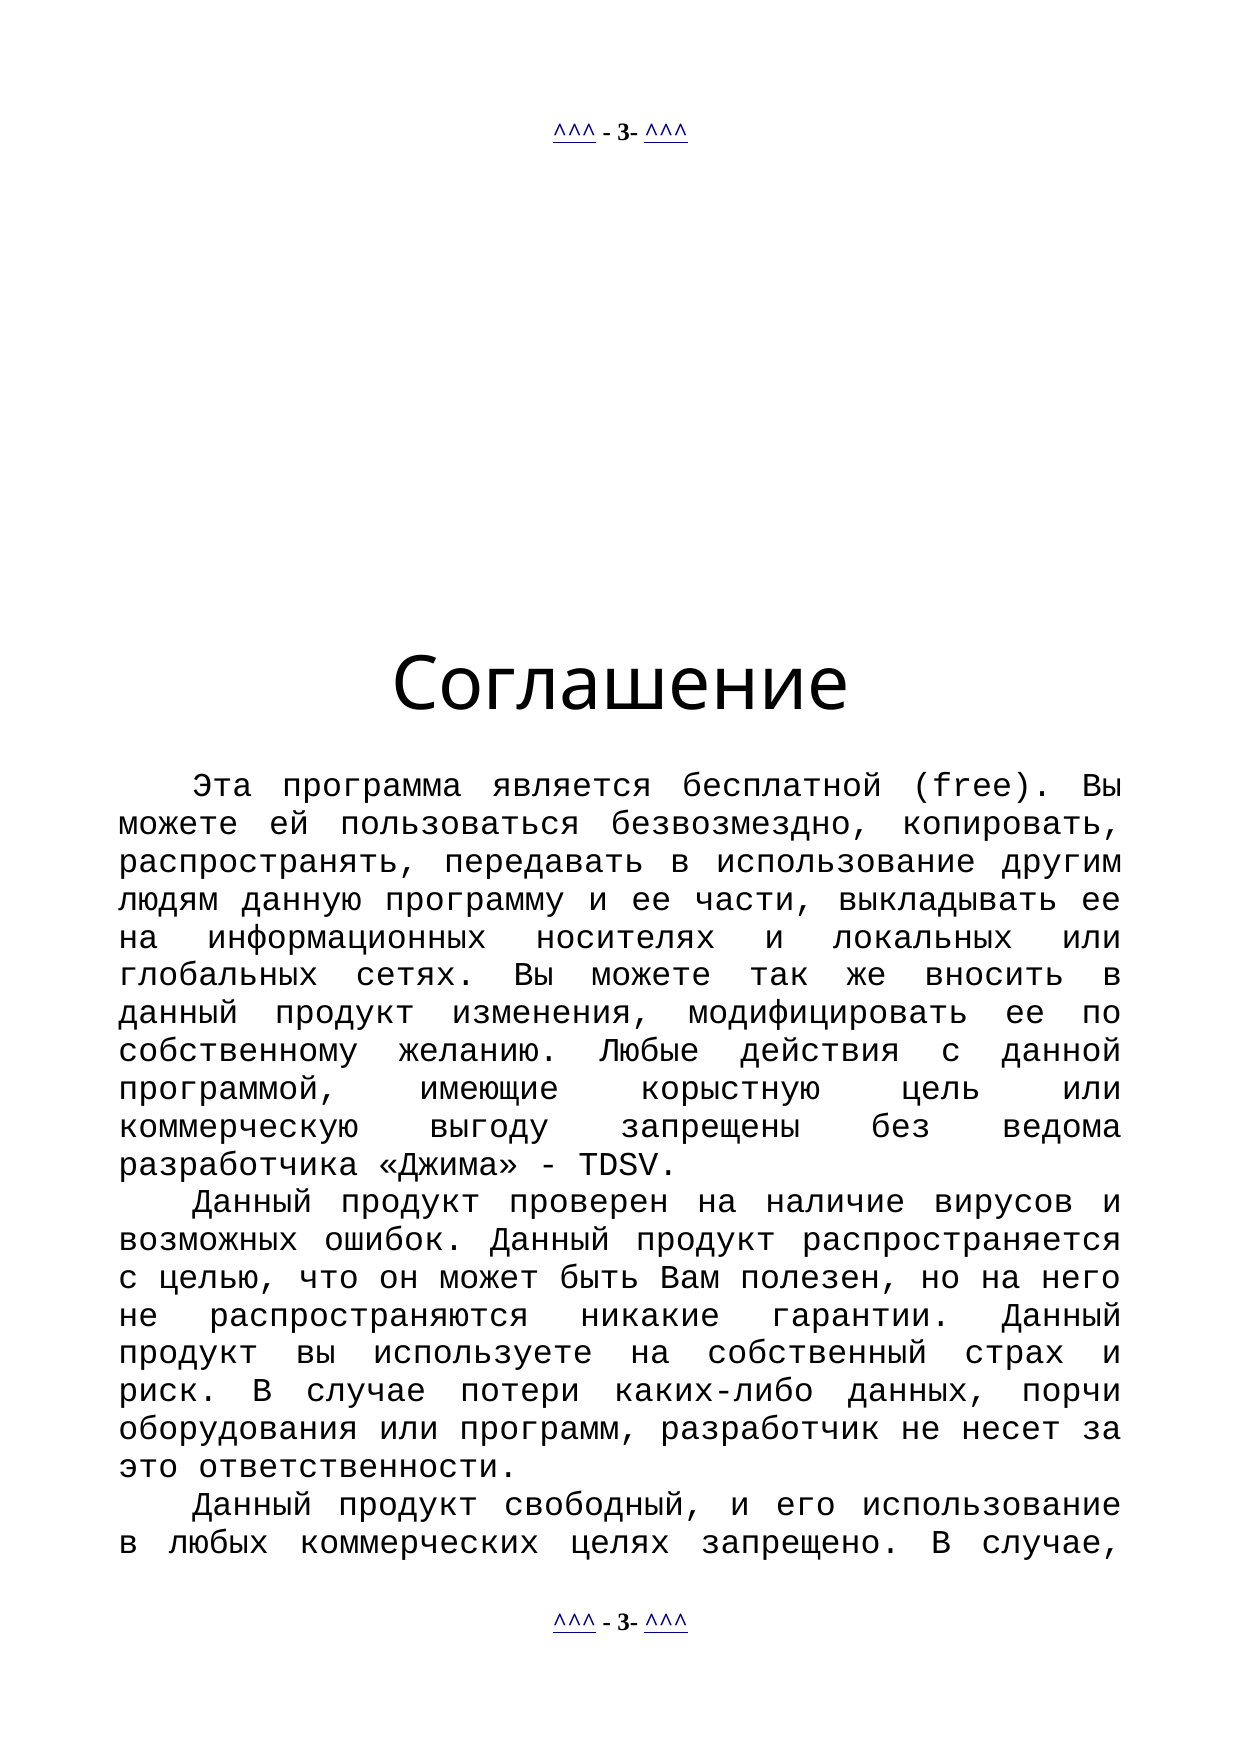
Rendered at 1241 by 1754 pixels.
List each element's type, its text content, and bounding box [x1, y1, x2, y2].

text Данный продукт проверен на наличие вирусов и возможных ошибок. Данный продукт распространяется с целью, что он может быть Вам полезен, но на него не распространяются никакие гарантии. Данный продукт вы используете на собственный страх и риск. В случае потери каких-либо данных, порчи оборудования или программ, разработчик не несет за это ответственности. [118, 1185, 1122, 1487]
text Данный продукт свободный, и его использование в любых коммерческих целях запрещено. В случае, [118, 1487, 1122, 1563]
text Эта программа является бесплатной (free). Вы можете ей пользоваться безвозмездно, копировать, распространять, передавать в использование другим людям данную программу и ее части, выкладывать ее на информационных носителях и локальных или глобальных сетях. Вы можете так же вносить в данный продукт изменения, модифицировать ее по собственному желанию. Любые действия с данной программой, имеющие корыстную цель или коммерческую выгоду запрещены без ведома разработчика «Джима» - TDSV. [118, 769, 1122, 1185]
text Соглашение [118, 629, 1122, 731]
